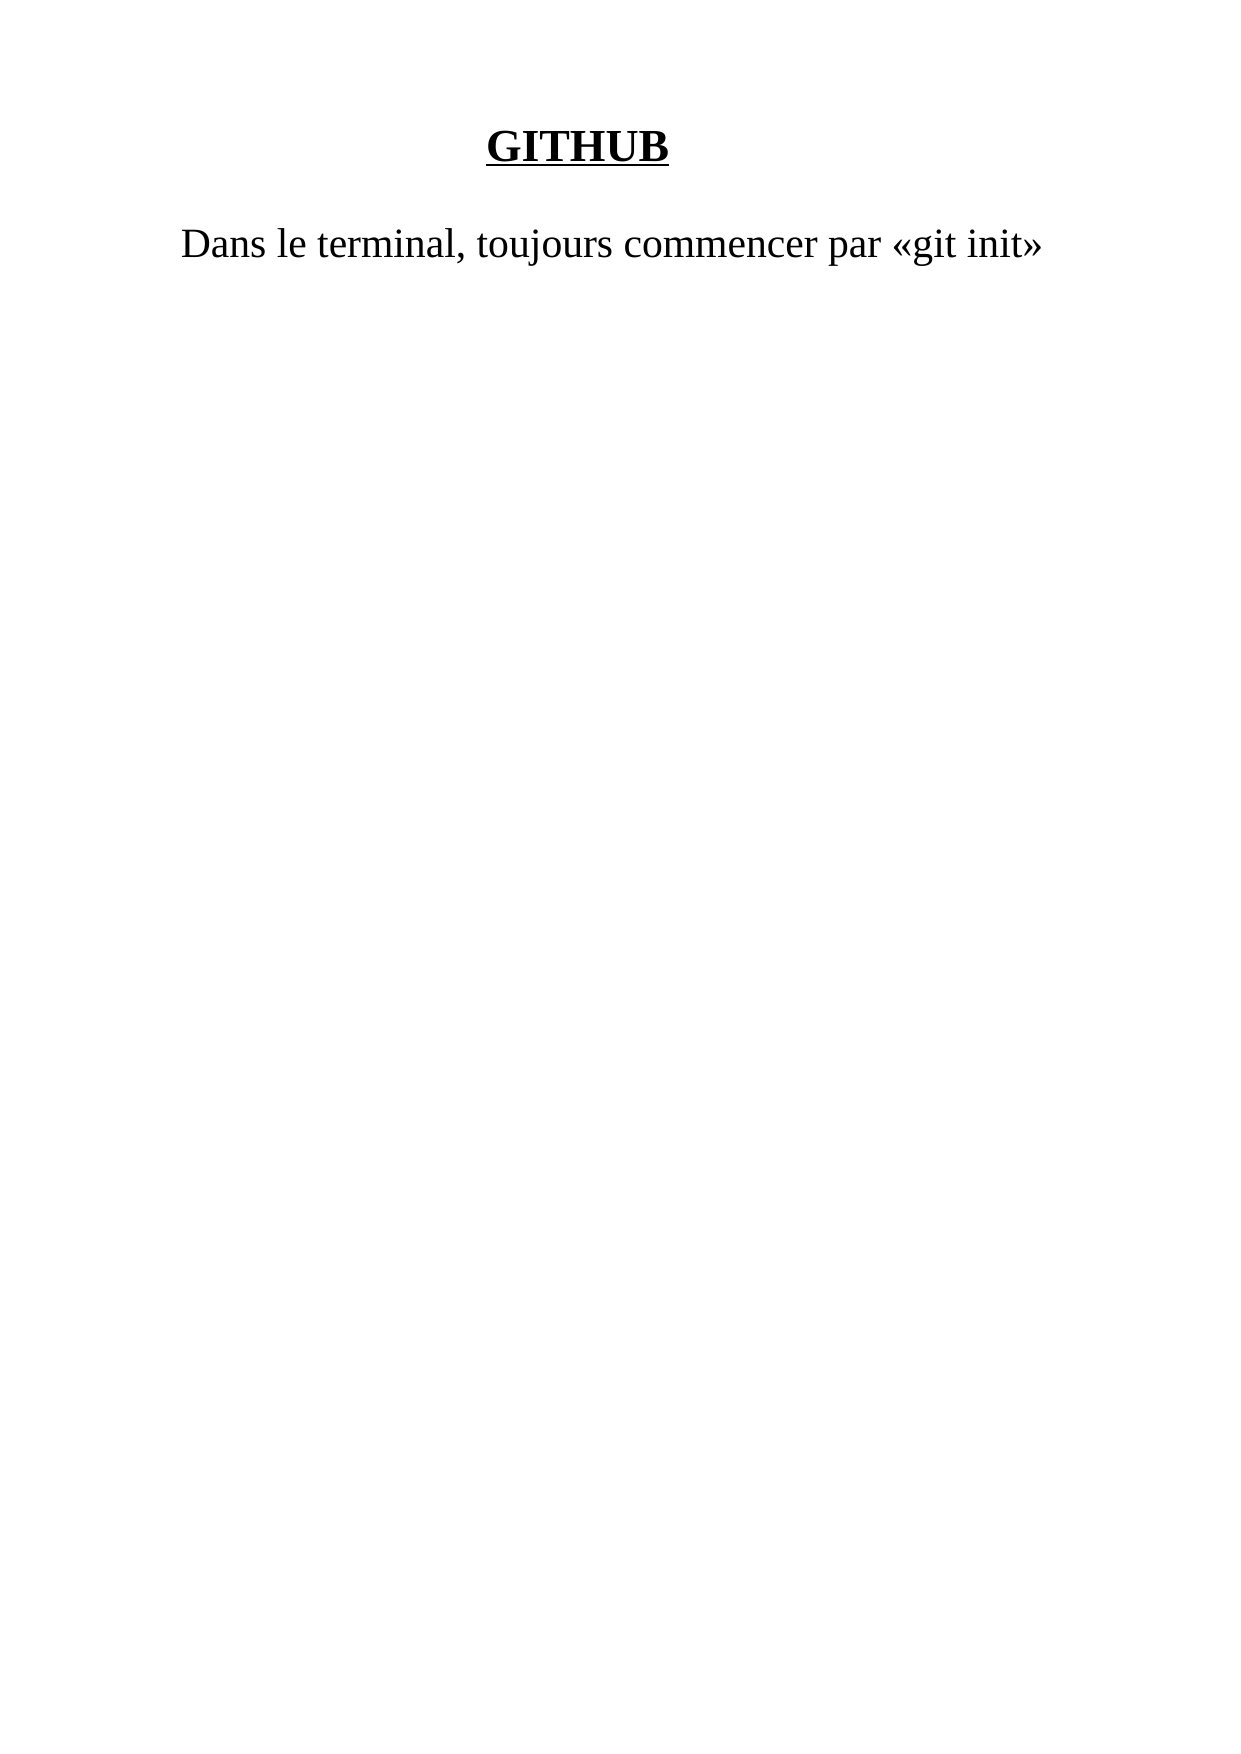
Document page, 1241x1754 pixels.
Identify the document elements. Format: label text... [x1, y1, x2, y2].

text Dans le terminal, toujours commencer par «git init» [118, 219, 1122, 267]
text GITHUB [118, 118, 1122, 171]
